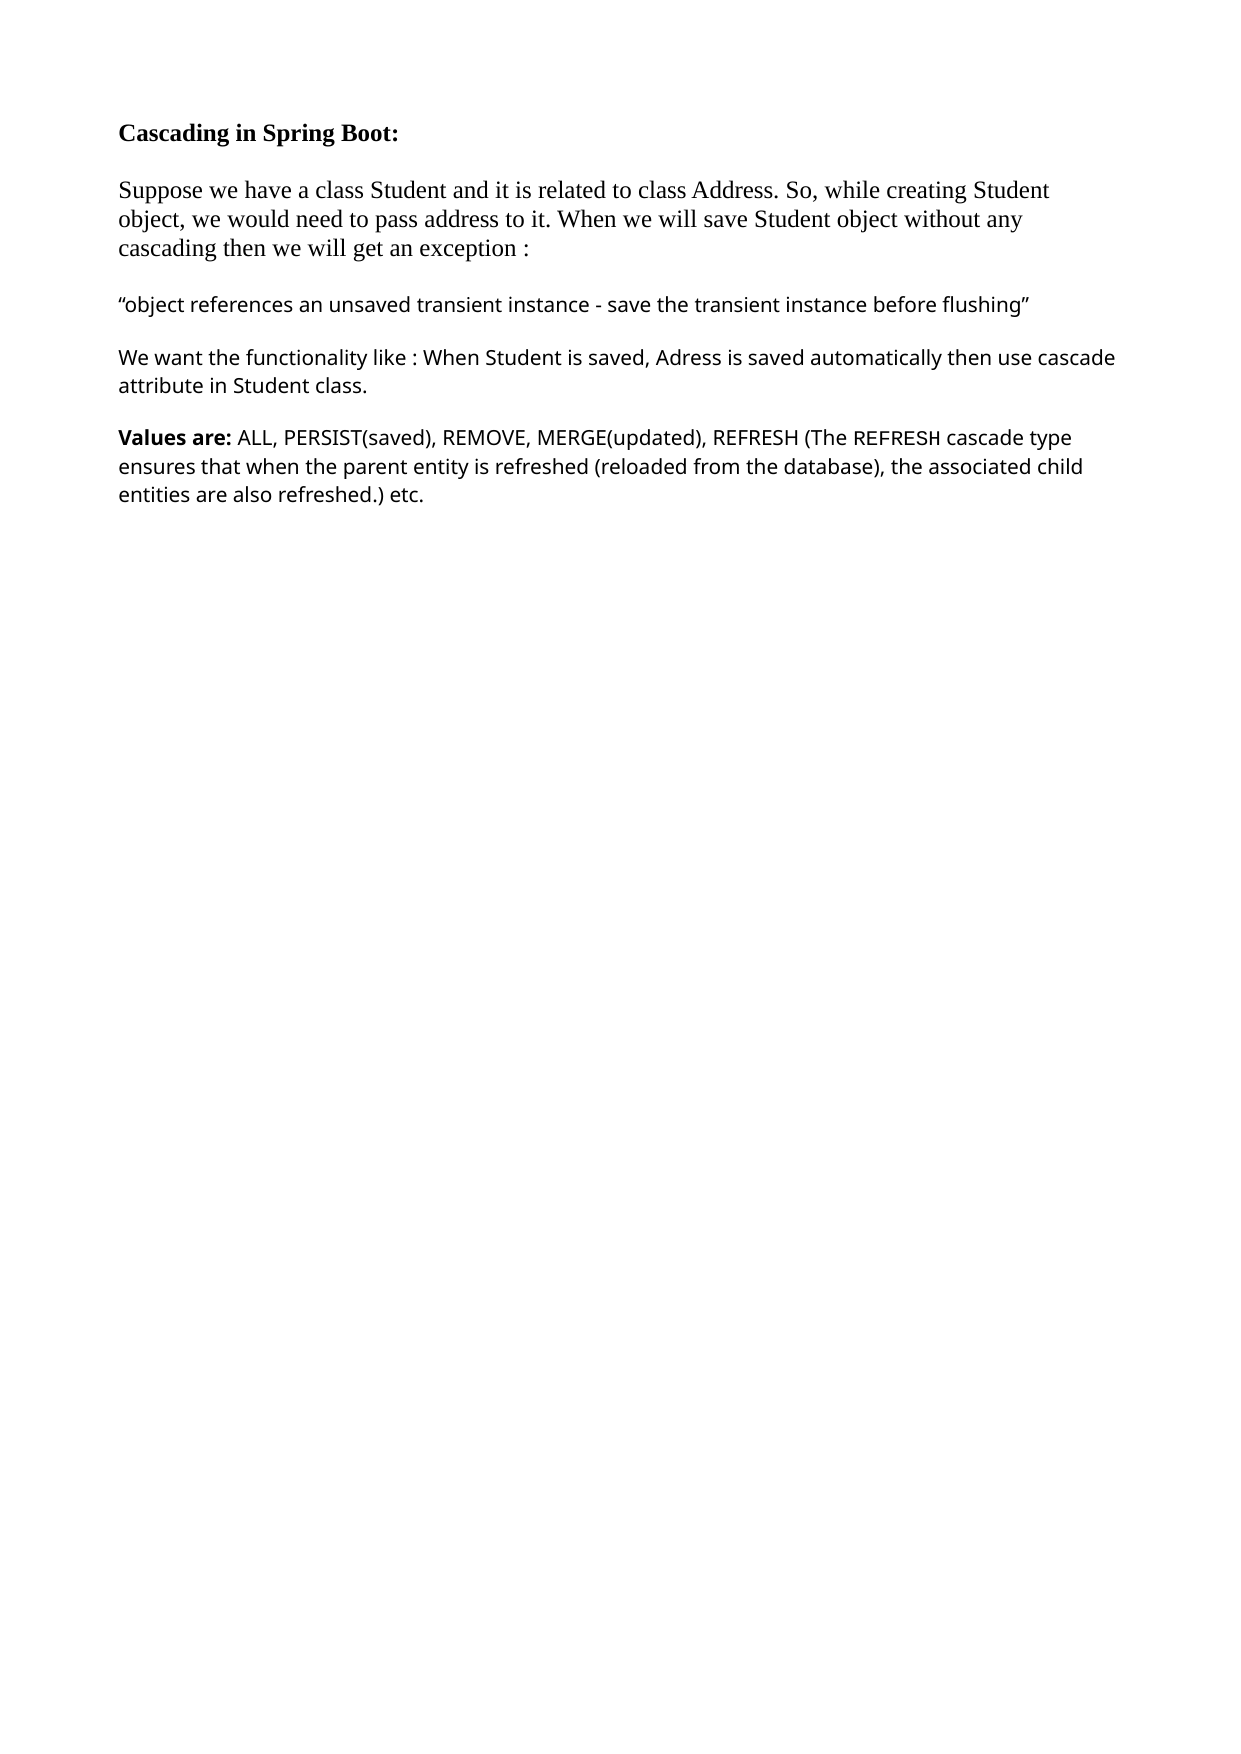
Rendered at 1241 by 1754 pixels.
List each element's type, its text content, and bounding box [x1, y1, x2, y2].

text Suppose we have a class Student and it is related to class Address. So, while creating Student object, we would need to pass address to it. When we will save Student object without any cascading then we will get an exception : [118, 176, 1122, 262]
text Values are: ALL, PERSIST(saved), REMOVE, MERGE(updated), REFRESH (The REFRESH cascade type ensures that when the parent entity is refreshed (reloaded from the database), the associated child entities are also refreshed.) etc. [118, 423, 1122, 509]
text “object references an unsaved transient instance - save the transient instance before flushing” [118, 291, 1122, 319]
text Cascading in Spring Boot: [118, 118, 1122, 147]
text We want the functionality like : When Student is saved, Adress is saved automatically then use cascade attribute in Student class. [118, 343, 1122, 399]
